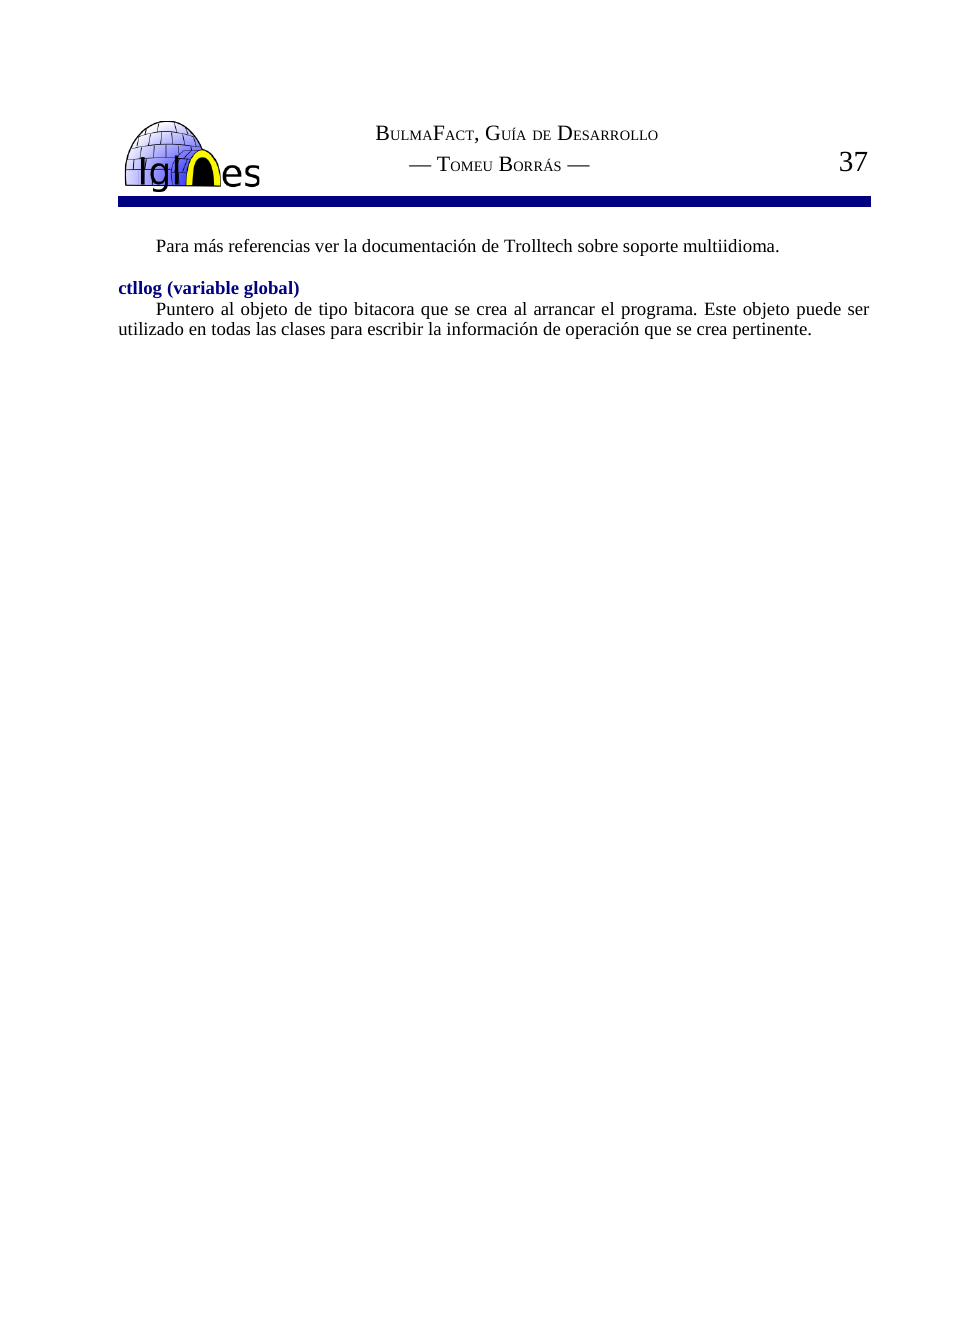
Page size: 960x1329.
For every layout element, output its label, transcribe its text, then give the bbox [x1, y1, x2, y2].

text ctllog (variable global) [118, 278, 871, 298]
picture [124, 121, 260, 192]
text Para más referencias ver la documentación de Trolltech sobre soporte multiidioma. [118, 236, 871, 257]
text Puntero al objeto de tipo bitacora que se crea al arrancar el programa. Este objeto puede ser utilizado en todas las clases para escribir la información de operación que se crea pertinente. [118, 298, 871, 340]
